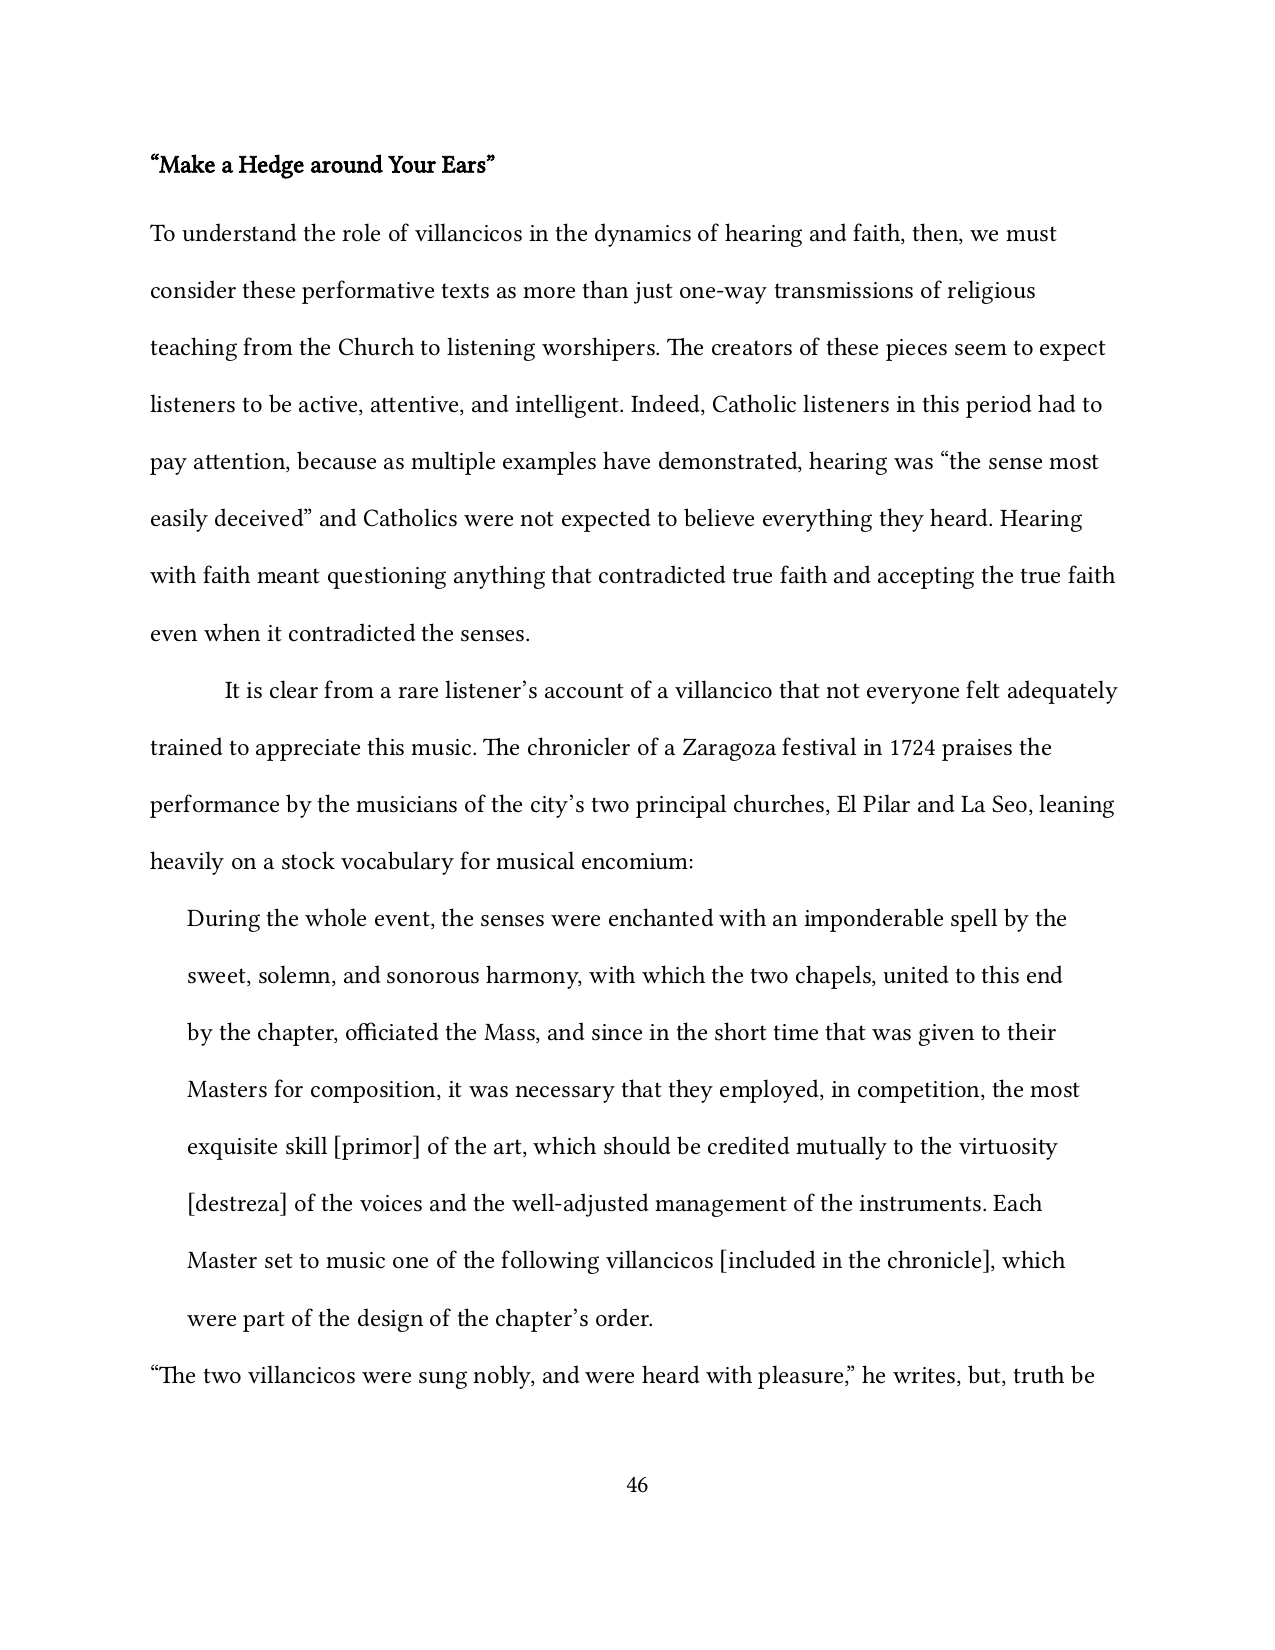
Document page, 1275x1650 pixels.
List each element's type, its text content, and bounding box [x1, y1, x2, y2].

text “The two villancicos were sung nobly, and were heard with pleasure,” he writes, but, truth be [150, 1361, 1125, 1389]
text During the whole event, the senses were enchanted with an imponderable spell by the sweet, solemn, and sonorous harmony, with which the two chapels, united to this end by the chapter, officiated the Mass, and since in the short time that was given to their Masters for composition, it was necessary that they employed, in competition, the most exquisite skill [primor] of the art, which should be credited mutually to the virtuosity [destreza] of the voices and the well-adjusted management of the instruments. Each Master set to music one of the following villancicos [included in the chronicle], which were part of the design of the chapter’s order. [187, 904, 1087, 1332]
text To understand the role of villancicos in the dynamics of hearing and faith, then, we must consider these performative texts as more than just one-way transmissions of religious teaching from the Church to listening worshipers. The creators of these pieces seem to expect listeners to be active, attentive, and intelligent. Indeed, Catholic listeners in this period had to pay attention, because as multiple examples have demonstrated, hearing was “the sense most easily deceived” and Catholics were not expected to believe everything they heard. Hearing with faith meant questioning anything that contradicted true faith and accepting the true faith even when it contradicted the senses. [150, 219, 1125, 647]
subtitle “Make a Hedge around Your Ears” [150, 150, 1125, 178]
text It is clear from a rare listener’s account of a villancico that not everyone felt adequately trained to appreciate this music. The chronicler of a Zaragoza festival in 1724 praises the performance by the musicians of the city’s two principal churches, El Pilar and La Seo, leaning heavily on a stock vocabulary for musical encomium: [150, 676, 1125, 875]
